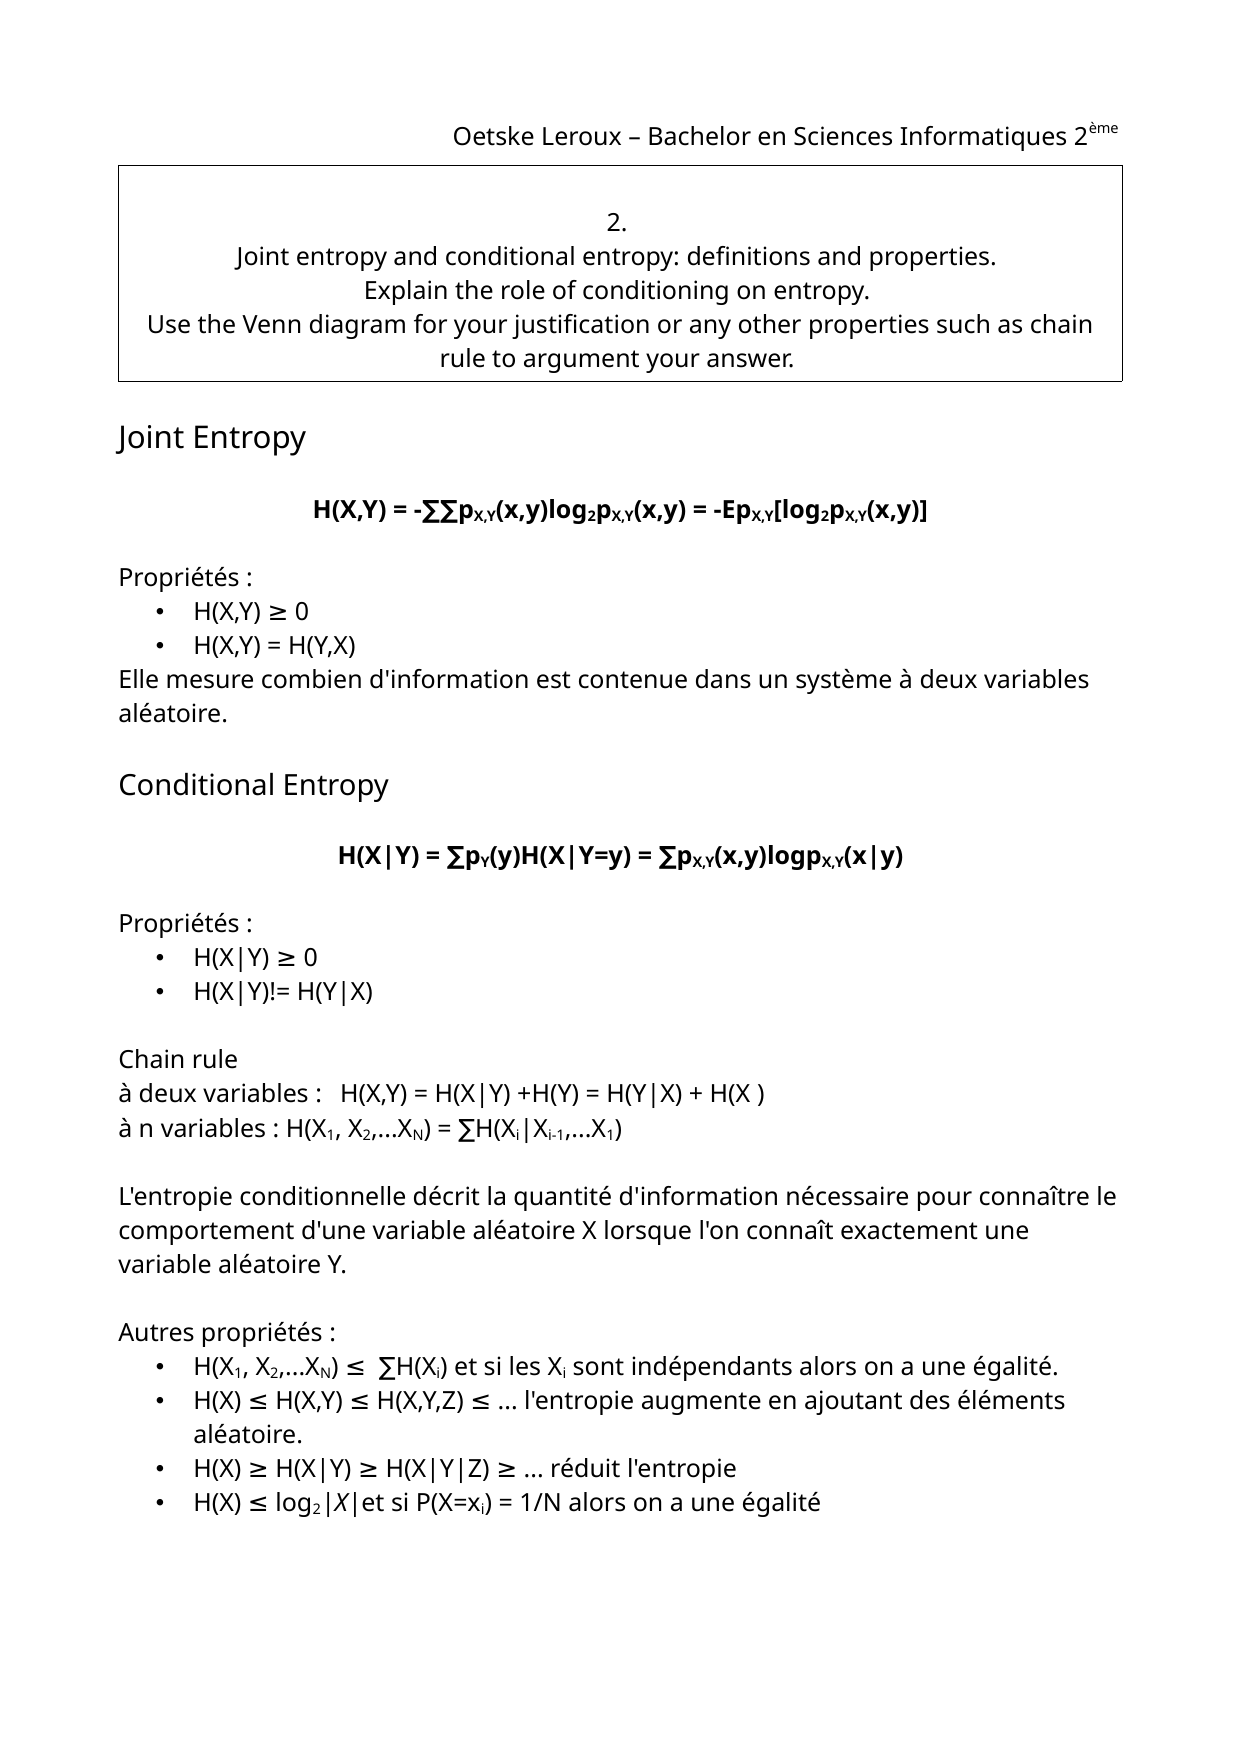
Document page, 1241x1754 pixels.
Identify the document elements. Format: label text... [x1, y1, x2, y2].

text L'entropie conditionnelle décrit la quantité d'information nécessaire pour connaître le comportement d'une variable aléatoire X lorsque l'on connaît exactement une variable aléatoire Y. [118, 1178, 1122, 1281]
list H(X) ≤ log2|X|et si P(X=xi) = 1/N alors on a une égalité [156, 1485, 1122, 1519]
list H(X,Y) ≥ 0 [156, 594, 1122, 628]
text Elle mesure combien d'information est contenue dans un système à deux variables aléatoire. [118, 662, 1122, 730]
list H(X) ≥ H(X|Y) ≥ H(X|Y|Z) ≥ ... réduit l'entropie [156, 1451, 1122, 1485]
text H(X|Y) = ∑pY(y)H(X|Y=y) = ∑pX,Y(x,y)logpX,Y(x|y) [118, 838, 1122, 872]
text Autres propriétés : [118, 1314, 1122, 1349]
text H(X,Y) = -∑∑pX,Y(x,y)log2pX,Y(x,y) = -EpX,Y[log2pX,Y(x,y)] [118, 491, 1122, 526]
text Joint Entropy [118, 415, 1122, 457]
list H(X,Y) = H(Y,X) [156, 628, 1122, 662]
text Chain rule [118, 1042, 1122, 1076]
list H(X1, X2,...XN) ≤ ∑H(Xi) et si les Xi sont indépendants alors on a une égalité. [156, 1349, 1122, 1383]
text à n variables : H(X1, X2,...XN) = ∑H(Xi|Xi-1,...X1) [118, 1110, 1122, 1144]
list H(X|Y) ≥ 0 [156, 940, 1122, 974]
text Conditional Entropy [118, 764, 1122, 804]
text Propriétés : [118, 559, 1122, 594]
list H(X) ≤ H(X,Y) ≤ H(X,Y,Z) ≤ ... l'entropie augmente en ajoutant des éléments aléatoire. [156, 1383, 1122, 1451]
text Propriétés : [118, 906, 1122, 940]
list H(X|Y)!= H(Y|X) [156, 974, 1122, 1008]
table_header 2. Joint entropy and conditional entropy: definitions and properties. Explain the role of conditioning on entropy. Use the Venn diagram for your justification or any other properties such as chain rule to argument your answer. [119, 166, 1122, 381]
text à deux variables : H(X,Y) = H(X|Y) +H(Y) = H(Y|X) + H(X ) [118, 1076, 1122, 1110]
text Oetske Leroux – Bachelor en Sciences Informatiques 2ème [118, 118, 1122, 152]
